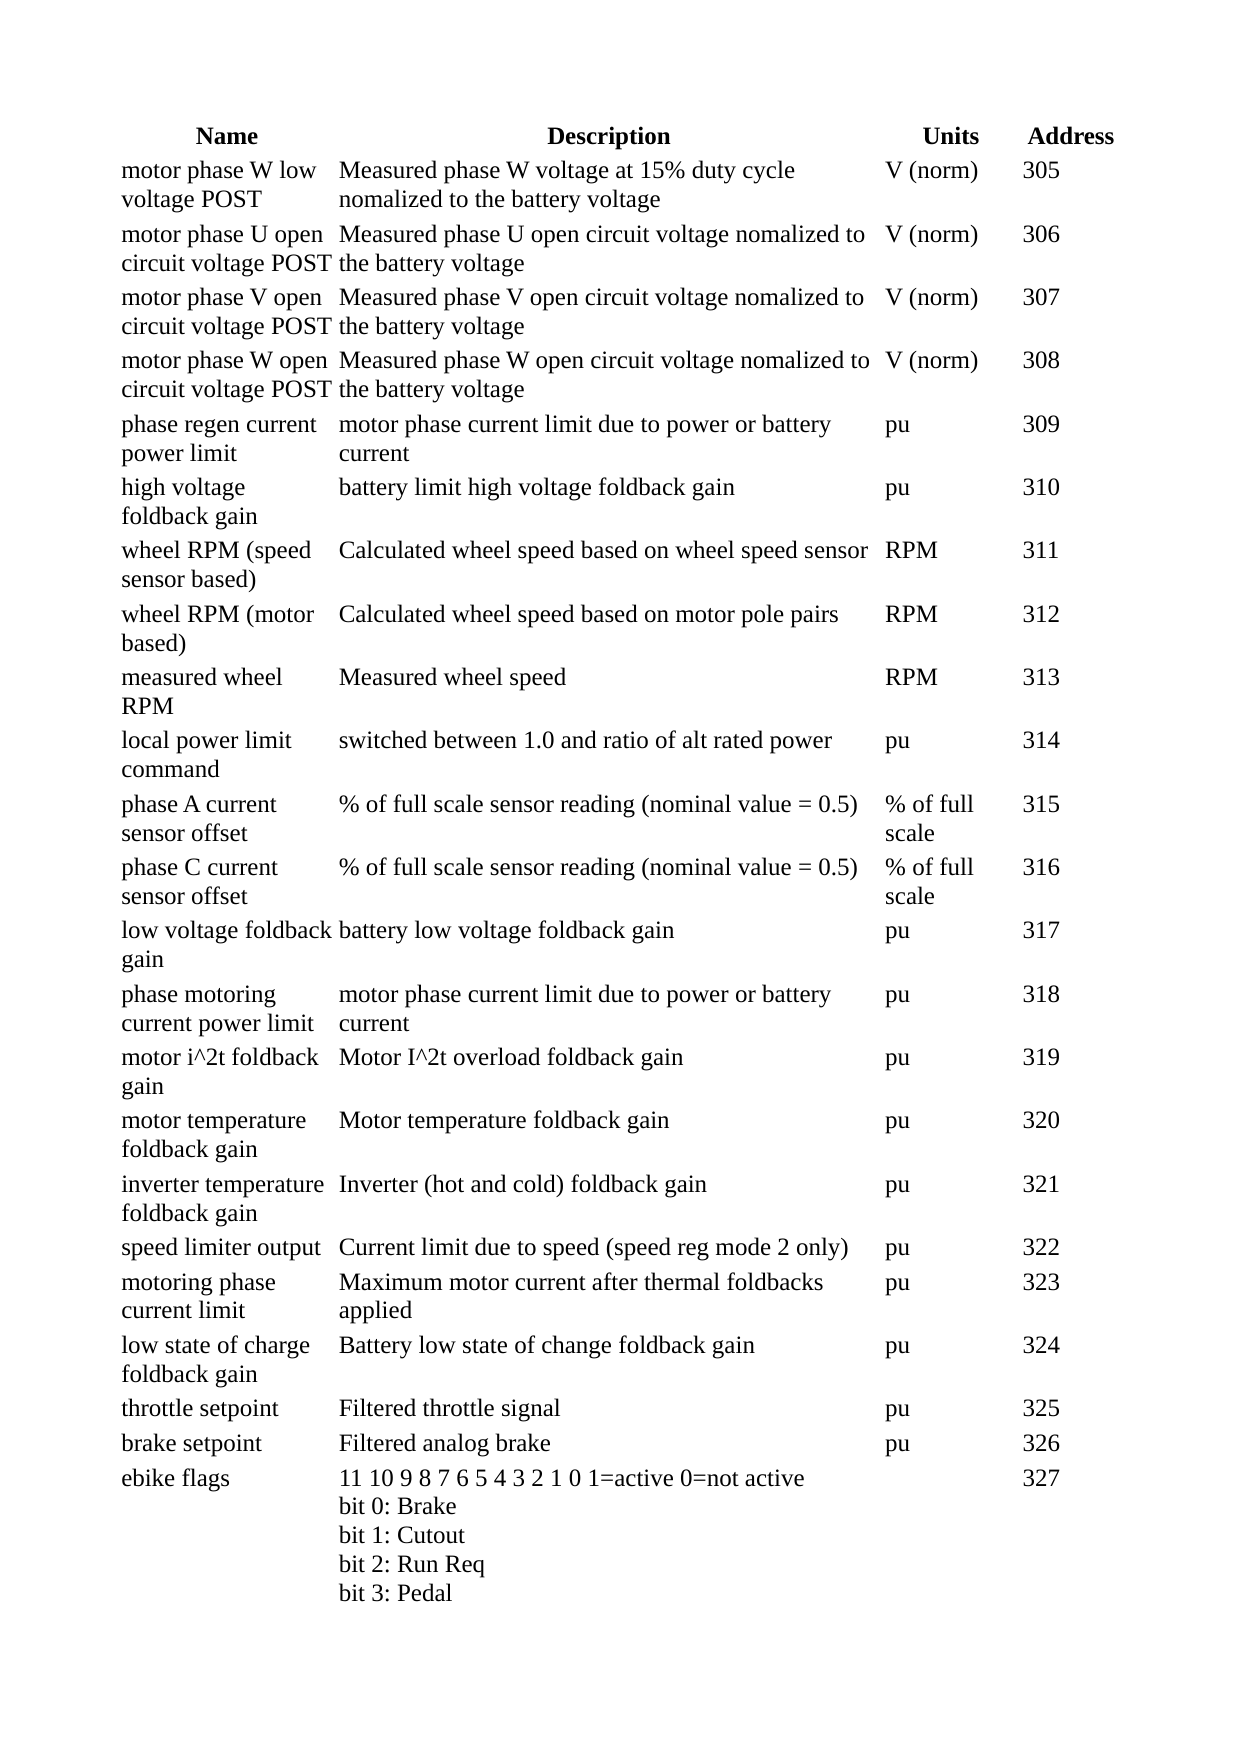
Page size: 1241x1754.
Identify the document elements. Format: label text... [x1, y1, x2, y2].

table_cell Measured phase W open circuit voltage nomalized to the battery voltage [336, 343, 882, 406]
table_cell motor phase V open circuit voltage POST [118, 279, 336, 343]
table_cell 325 [1020, 1391, 1122, 1425]
table_cell V (norm) [882, 343, 1019, 406]
table_cell wheel RPM (motor based) [118, 596, 336, 659]
table_header Description [336, 118, 882, 153]
table_cell pu [882, 723, 1019, 786]
table_cell % of full scale [882, 849, 1019, 913]
table_cell pu [882, 469, 1019, 533]
table_cell pu [882, 1425, 1019, 1460]
table_cell 318 [1020, 976, 1122, 1039]
table_cell 327 [1020, 1460, 1122, 1609]
table_cell 322 [1020, 1229, 1122, 1264]
table_cell pu [882, 1391, 1019, 1425]
table_cell motoring phase current limit [118, 1264, 336, 1327]
table_cell measured wheel RPM [118, 659, 336, 723]
table_cell RPM [882, 596, 1019, 659]
table_cell 321 [1020, 1166, 1122, 1229]
table_cell RPM [882, 659, 1019, 723]
table_cell 309 [1020, 406, 1122, 469]
table_cell pu [882, 1229, 1019, 1264]
table_cell Battery low state of change foldback gain [336, 1327, 882, 1391]
table_cell pu [882, 1264, 1019, 1327]
table_cell 310 [1020, 469, 1122, 533]
table_cell low voltage foldback gain [118, 913, 336, 976]
table_cell [882, 1460, 1019, 1609]
table_cell 323 [1020, 1264, 1122, 1327]
table_cell motor phase U open circuit voltage POST [118, 216, 336, 279]
table_cell phase regen current power limit [118, 406, 336, 469]
table_cell V (norm) [882, 216, 1019, 279]
table_cell 307 [1020, 279, 1122, 343]
table_cell 319 [1020, 1039, 1122, 1103]
table_cell 320 [1020, 1103, 1122, 1166]
table_cell 306 [1020, 216, 1122, 279]
table_cell Motor I^2t overload foldback gain [336, 1039, 882, 1103]
table_cell pu [882, 976, 1019, 1039]
table_cell pu [882, 913, 1019, 976]
table_cell 317 [1020, 913, 1122, 976]
table_cell local power limit command [118, 723, 336, 786]
table_cell battery low voltage foldback gain [336, 913, 882, 976]
table_cell motor phase W open circuit voltage POST [118, 343, 336, 406]
table_cell Filtered throttle signal [336, 1391, 882, 1425]
table_cell 308 [1020, 343, 1122, 406]
table_cell pu [882, 1327, 1019, 1391]
table_cell motor phase W low voltage POST [118, 153, 336, 216]
table_cell low state of charge foldback gain [118, 1327, 336, 1391]
table_cell inverter temperature foldback gain [118, 1166, 336, 1229]
table_cell 305 [1020, 153, 1122, 216]
table_header Address [1020, 118, 1122, 153]
table_cell motor phase current limit due to power or battery current [336, 406, 882, 469]
table_cell high voltage foldback gain [118, 469, 336, 533]
table_cell % of full scale sensor reading (nominal value = 0.5) [336, 786, 882, 849]
table_cell motor phase current limit due to power or battery current [336, 976, 882, 1039]
table_cell Measured phase U open circuit voltage nomalized to the battery voltage [336, 216, 882, 279]
table_cell 11 10 9 8 7 6 5 4 3 2 1 0 1=active 0=not active bit 0: Brake bit 1: Cutout bit 2: Run Req bit 3: Pedal [336, 1460, 882, 1609]
table_cell % of full scale sensor reading (nominal value = 0.5) [336, 849, 882, 913]
table_cell Motor temperature foldback gain [336, 1103, 882, 1166]
table_cell pu [882, 1166, 1019, 1229]
table_cell V (norm) [882, 279, 1019, 343]
table_cell Measured wheel speed [336, 659, 882, 723]
table_header Name [118, 118, 336, 153]
table_cell phase A current sensor offset [118, 786, 336, 849]
table_cell wheel RPM (speed sensor based) [118, 533, 336, 596]
table_cell pu [882, 406, 1019, 469]
table_cell pu [882, 1039, 1019, 1103]
table_cell Filtered analog brake [336, 1425, 882, 1460]
table_cell Current limit due to speed (speed reg mode 2 only) [336, 1229, 882, 1264]
table_cell pu [882, 1103, 1019, 1166]
table_cell % of full scale [882, 786, 1019, 849]
table_cell switched between 1.0 and ratio of alt rated power [336, 723, 882, 786]
table_cell 326 [1020, 1425, 1122, 1460]
table_cell ebike flags [118, 1460, 336, 1609]
table_cell V (norm) [882, 153, 1019, 216]
table_cell Inverter (hot and cold) foldback gain [336, 1166, 882, 1229]
table_cell Measured phase V open circuit voltage nomalized to the battery voltage [336, 279, 882, 343]
table_cell 312 [1020, 596, 1122, 659]
table_cell speed limiter output [118, 1229, 336, 1264]
table_cell motor i^2t foldback gain [118, 1039, 336, 1103]
table_cell throttle setpoint [118, 1391, 336, 1425]
table_header Units [882, 118, 1019, 153]
table_cell 314 [1020, 723, 1122, 786]
table_cell Maximum motor current after thermal foldbacks applied [336, 1264, 882, 1327]
table_cell phase C current sensor offset [118, 849, 336, 913]
table_cell 311 [1020, 533, 1122, 596]
table_cell 324 [1020, 1327, 1122, 1391]
table_cell motor temperature foldback gain [118, 1103, 336, 1166]
table_cell phase motoring current power limit [118, 976, 336, 1039]
table_cell Calculated wheel speed based on motor pole pairs [336, 596, 882, 659]
table_cell brake setpoint [118, 1425, 336, 1460]
table_cell Calculated wheel speed based on wheel speed sensor [336, 533, 882, 596]
table_cell 316 [1020, 849, 1122, 913]
table_cell 313 [1020, 659, 1122, 723]
table_cell battery limit high voltage foldback gain [336, 469, 882, 533]
table_cell 315 [1020, 786, 1122, 849]
table_cell Measured phase W voltage at 15% duty cycle nomalized to the battery voltage [336, 153, 882, 216]
table_cell RPM [882, 533, 1019, 596]
